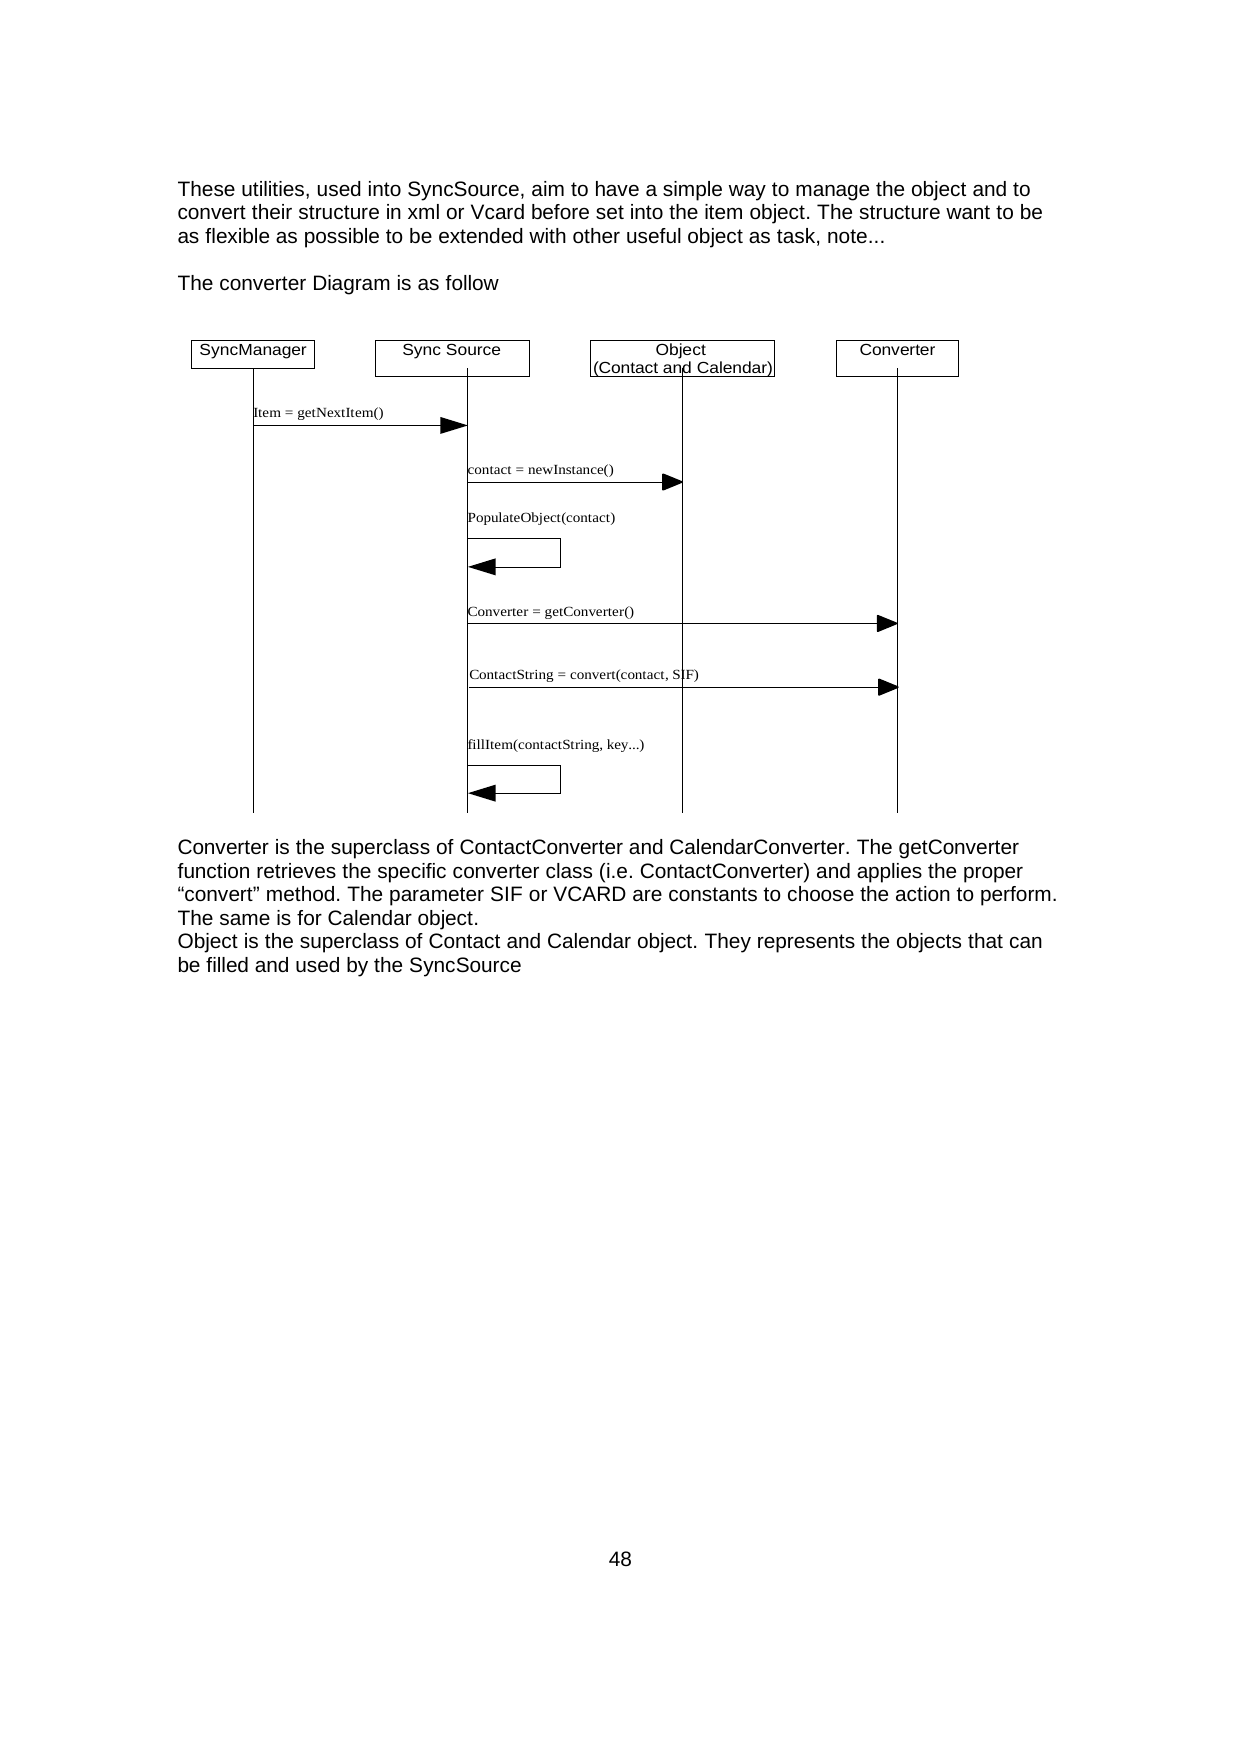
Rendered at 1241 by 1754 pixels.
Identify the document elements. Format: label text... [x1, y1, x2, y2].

text The converter Diagram is as follow [177, 271, 1063, 295]
text Converter is the superclass of ContactConverter and CalendarConverter. The getConverter function retrieves the specific converter class (i.e. ContactConverter) and applies the proper “convert” method. The parameter SIF or VCARD are constants to choose the action to perform. The same is for Calendar object. [177, 836, 1063, 930]
text Object is the superclass of Contact and Calendar object. They represents the objects that can be filled and used by the SyncSource [177, 930, 1063, 977]
text These utilities, used into SyncSource, aim to have a simple way to manage the object and to convert their structure in xml or Vcard before set into the item object. The structure want to be as flexible as possible to be extended with other useful object as task, note... [177, 177, 1063, 248]
